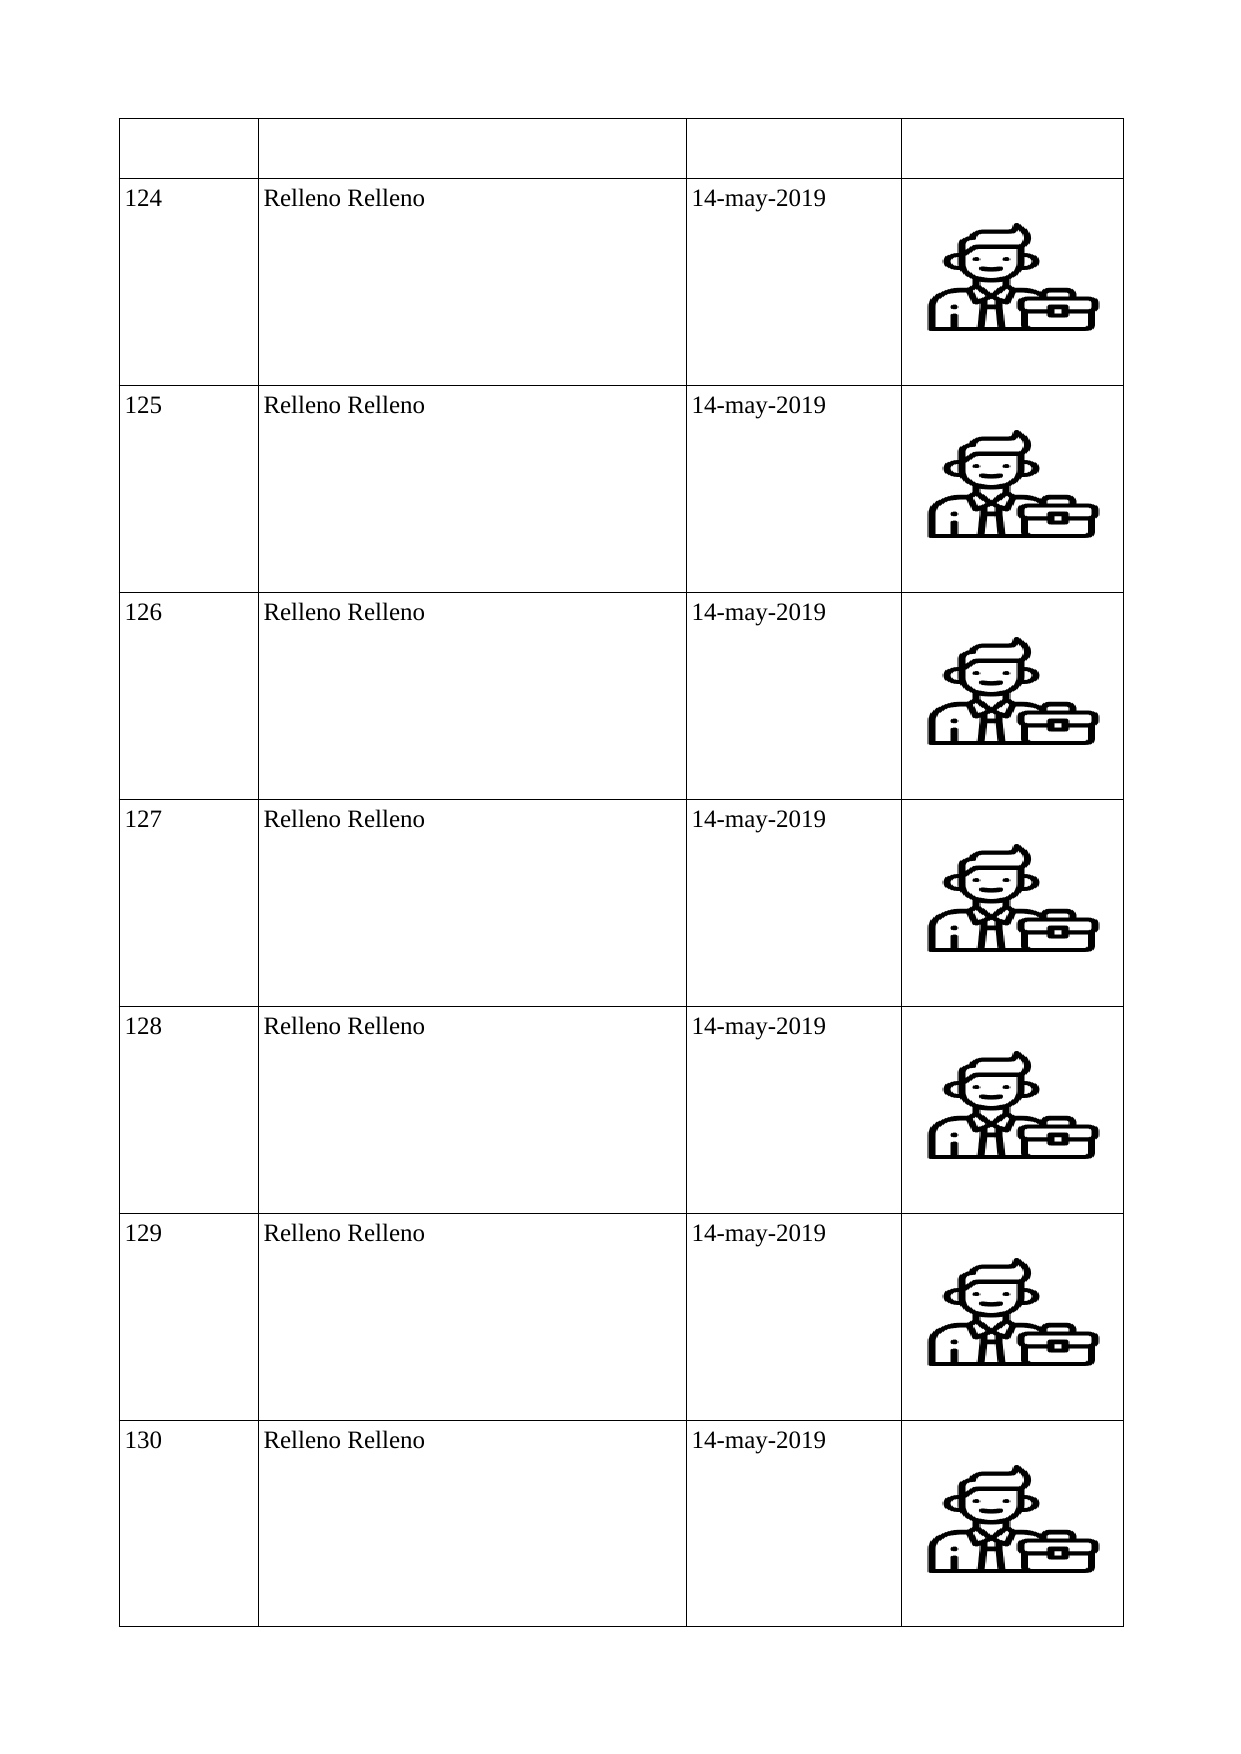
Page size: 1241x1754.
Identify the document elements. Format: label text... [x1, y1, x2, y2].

picture [919, 637, 1109, 745]
table_cell a [902, 1421, 1123, 1626]
table_cell 128 [120, 1007, 258, 1212]
table_cell 14-may-2019 [687, 386, 901, 592]
table_cell a [902, 386, 1123, 592]
table_cell 124 [120, 179, 258, 384]
table_cell [14, 1213, 119, 1419]
picture [919, 1465, 1109, 1573]
table_cell 14-may-2019 [687, 800, 901, 1006]
table_cell [687, 119, 901, 178]
table_cell [902, 593, 1123, 637]
picture [919, 844, 1109, 952]
table_cell Relleno Relleno [259, 179, 686, 384]
table_cell a [902, 638, 1123, 798]
picture [919, 223, 1109, 331]
table_cell Relleno Relleno [259, 800, 686, 1006]
table_cell [14, 1006, 119, 1212]
table_cell a [902, 1007, 1123, 1212]
picture [919, 1258, 1109, 1366]
table_cell 14-may-2019 [687, 179, 901, 384]
table_cell [14, 118, 119, 178]
table_cell Relleno Relleno [259, 1007, 686, 1212]
table_cell [14, 592, 119, 798]
table_cell a [902, 1214, 1123, 1419]
table_cell [902, 179, 1123, 223]
table_cell 130 [120, 1421, 258, 1626]
table_cell Relleno Relleno [259, 1214, 686, 1419]
table_cell [14, 1420, 119, 1626]
table_cell a [902, 119, 1123, 178]
table_cell 14-may-2019 [687, 1214, 901, 1419]
table_cell 126 [120, 593, 258, 798]
table_cell 129 [120, 1214, 258, 1419]
table_cell 14-may-2019 [687, 1007, 901, 1212]
table_cell a [902, 800, 1123, 1006]
picture [919, 1051, 1109, 1159]
table_cell a [902, 224, 1123, 384]
table_cell [14, 385, 119, 592]
table_cell [259, 119, 686, 178]
table_cell [120, 119, 258, 178]
table_cell 127 [120, 800, 258, 1006]
table_cell 14-may-2019 [687, 1421, 901, 1626]
table_cell 14-may-2019 [687, 593, 901, 798]
table_cell Relleno Relleno [259, 593, 686, 798]
table_cell [14, 178, 119, 384]
table_cell Relleno Relleno [259, 1421, 686, 1626]
table_cell 125 [120, 386, 258, 592]
picture [919, 430, 1109, 538]
table_cell Relleno Relleno [259, 386, 686, 592]
table_cell [14, 799, 119, 1006]
